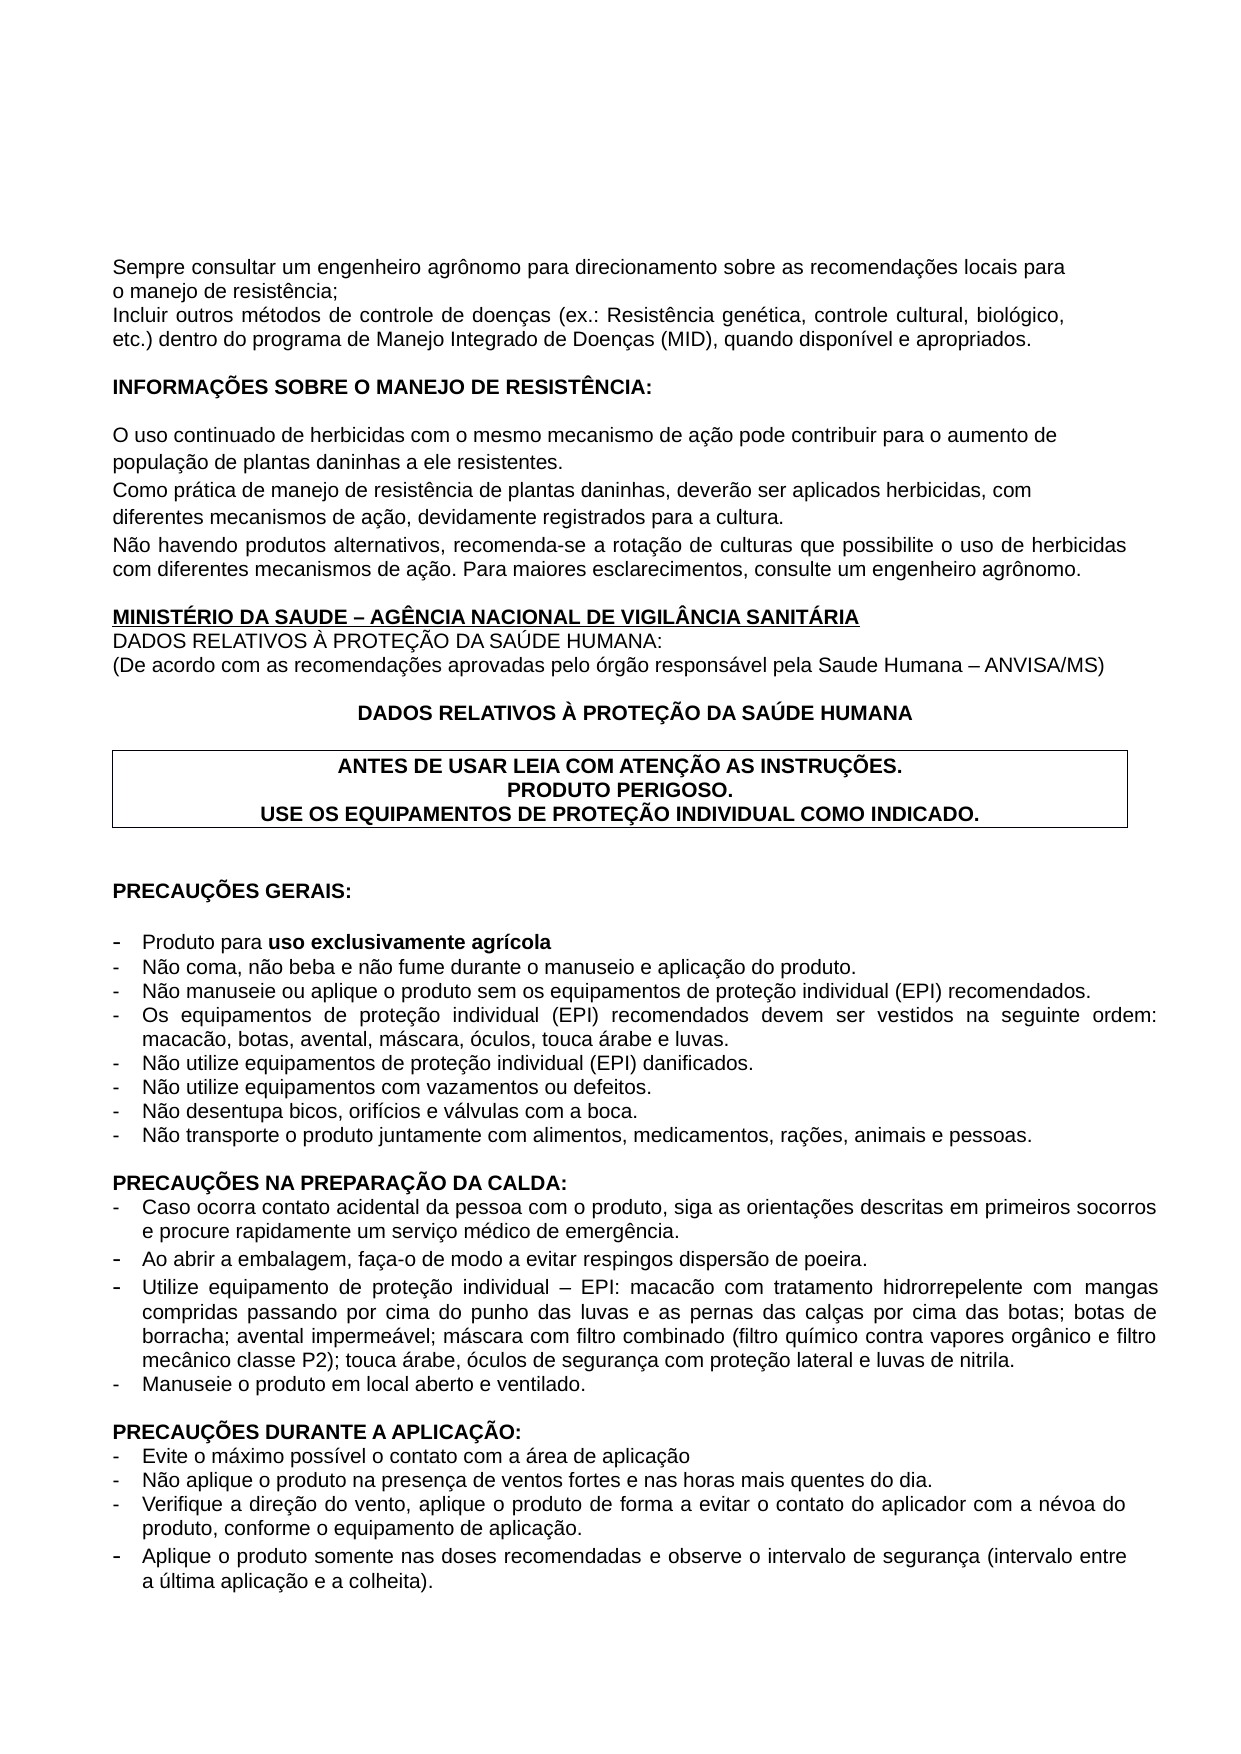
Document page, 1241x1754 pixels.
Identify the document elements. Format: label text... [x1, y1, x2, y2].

list Não utilize equipamentos com vazamentos ou defeitos. [112, 1075, 1158, 1099]
text Como prática de manejo de resistência de plantas daninhas, deverão ser aplicados herbicidas, com diferentes mecanismos de ação, devidamente registrados para a cultura. [112, 478, 1066, 529]
text DADOS RELATIVOS À PROTEÇÃO DA SAÚDE HUMANA [112, 700, 1158, 725]
text MINISTÉRIO DA SAUDE – AGÊNCIA NACIONAL DE VIGILÂNCIA SANITÁRIA [112, 604, 1128, 628]
list Utilize equipamento de proteção individual – EPI: macacão com tratamento hidrorrepelente com mangas compridas passando por cima do punho das luvas e as pernas das calças por cima das botas; botas de borracha; avental impermeável; máscara com filtro combinado (filtro químico contra vapores orgânico e filtro mecânico classe P2); touca árabe, óculos de segurança com proteção lateral e luvas de nitrila. [112, 1271, 1158, 1372]
text Informações sobre o manejo de resistência: [112, 375, 1066, 399]
list Não desentupa bicos, orifícios e válvulas com a boca. [112, 1099, 1158, 1123]
list Manuseie o produto em local aberto e ventilado. [112, 1372, 1128, 1396]
text ANTES DE USAR LEIA COM ATENÇÃO AS INSTRUÇÕES. [113, 751, 1127, 774]
text Sempre consultar um engenheiro agrônomo para direcionamento sobre as recomendações locais para o manejo de resistência; [112, 255, 1066, 303]
list Não manuseie ou aplique o produto sem os equipamentos de proteção individual (EPI) recomendados. [112, 979, 1158, 1003]
text Não havendo produtos alternativos, recomenda-se a rotação de culturas que possibilite o uso de herbicidas com diferentes mecanismos de ação. Para maiores esclarecimentos, consulte um engenheiro agrônomo. [112, 533, 1128, 581]
list Verifique a direção do vento, aplique o produto de forma a evitar o contato do aplicador com a névoa do produto, conforme o equipamento de aplicação. [112, 1492, 1128, 1540]
text Incluir outros métodos de controle de doenças (ex.: Resistência genética, controle cultural, biológico, etc.) dentro do programa de Manejo Integrado de Doenças (MID), quando disponível e apropriados. [112, 303, 1066, 351]
list Ao abrir a embalagem, faça-o de modo a evitar respingos dispersão de poeira. [112, 1243, 1158, 1271]
list Caso ocorra contato acidental da pessoa com o produto, siga as orientações descritas em primeiros socorros e procure rapidamente um serviço médico de emergência. [112, 1195, 1158, 1243]
list Não coma, não beba e não fume durante o manuseio e aplicação do produto. [112, 955, 1158, 979]
list Produto para uso exclusivamente agrícola [112, 926, 1158, 955]
list Não utilize equipamentos de proteção individual (EPI) danificados. [112, 1051, 1158, 1075]
list Não aplique o produto na presença de ventos fortes e nas horas mais quentes do dia. [112, 1468, 1128, 1492]
text PRODUTO PERIGOSO. [113, 774, 1127, 798]
text O uso continuado de herbicidas com o mesmo mecanismo de ação pode contribuir para o aumento de população de plantas daninhas a ele resistentes. [112, 423, 1066, 474]
list Os equipamentos de proteção individual (EPI) recomendados devem ser vestidos na seguinte ordem: macacão, botas, avental, máscara, óculos, touca árabe e luvas. [112, 1003, 1158, 1051]
text (De acordo com as recomendações aprovadas pelo órgão responsável pela Saude Humana – ANVISA/MS) [112, 652, 1128, 676]
text DADOS RELATIVOS À PROTEÇÃO DA SAÚDE HUMANA: [112, 628, 1128, 652]
text PRECAUÇÕES DURANTE A APLICAÇÃO: [112, 1420, 1128, 1444]
text USE OS EQUIPAMENTOS DE PROTEÇÃO INDIVIDUAL COMO INDICADO. [113, 798, 1127, 827]
text PRECAUÇÕES GERAIS: [112, 878, 1158, 902]
list Evite o máximo possível o contato com a área de aplicação [112, 1444, 1128, 1468]
list Aplique o produto somente nas doses recomendadas e observe o intervalo de segurança (intervalo entre a última aplicação e a colheita). [112, 1540, 1128, 1592]
list Não transporte o produto juntamente com alimentos, medicamentos, rações, animais e pessoas. [112, 1123, 1158, 1147]
text PRECAUÇÕES NA PREPARAÇÃO DA CALDA: [112, 1171, 1158, 1195]
